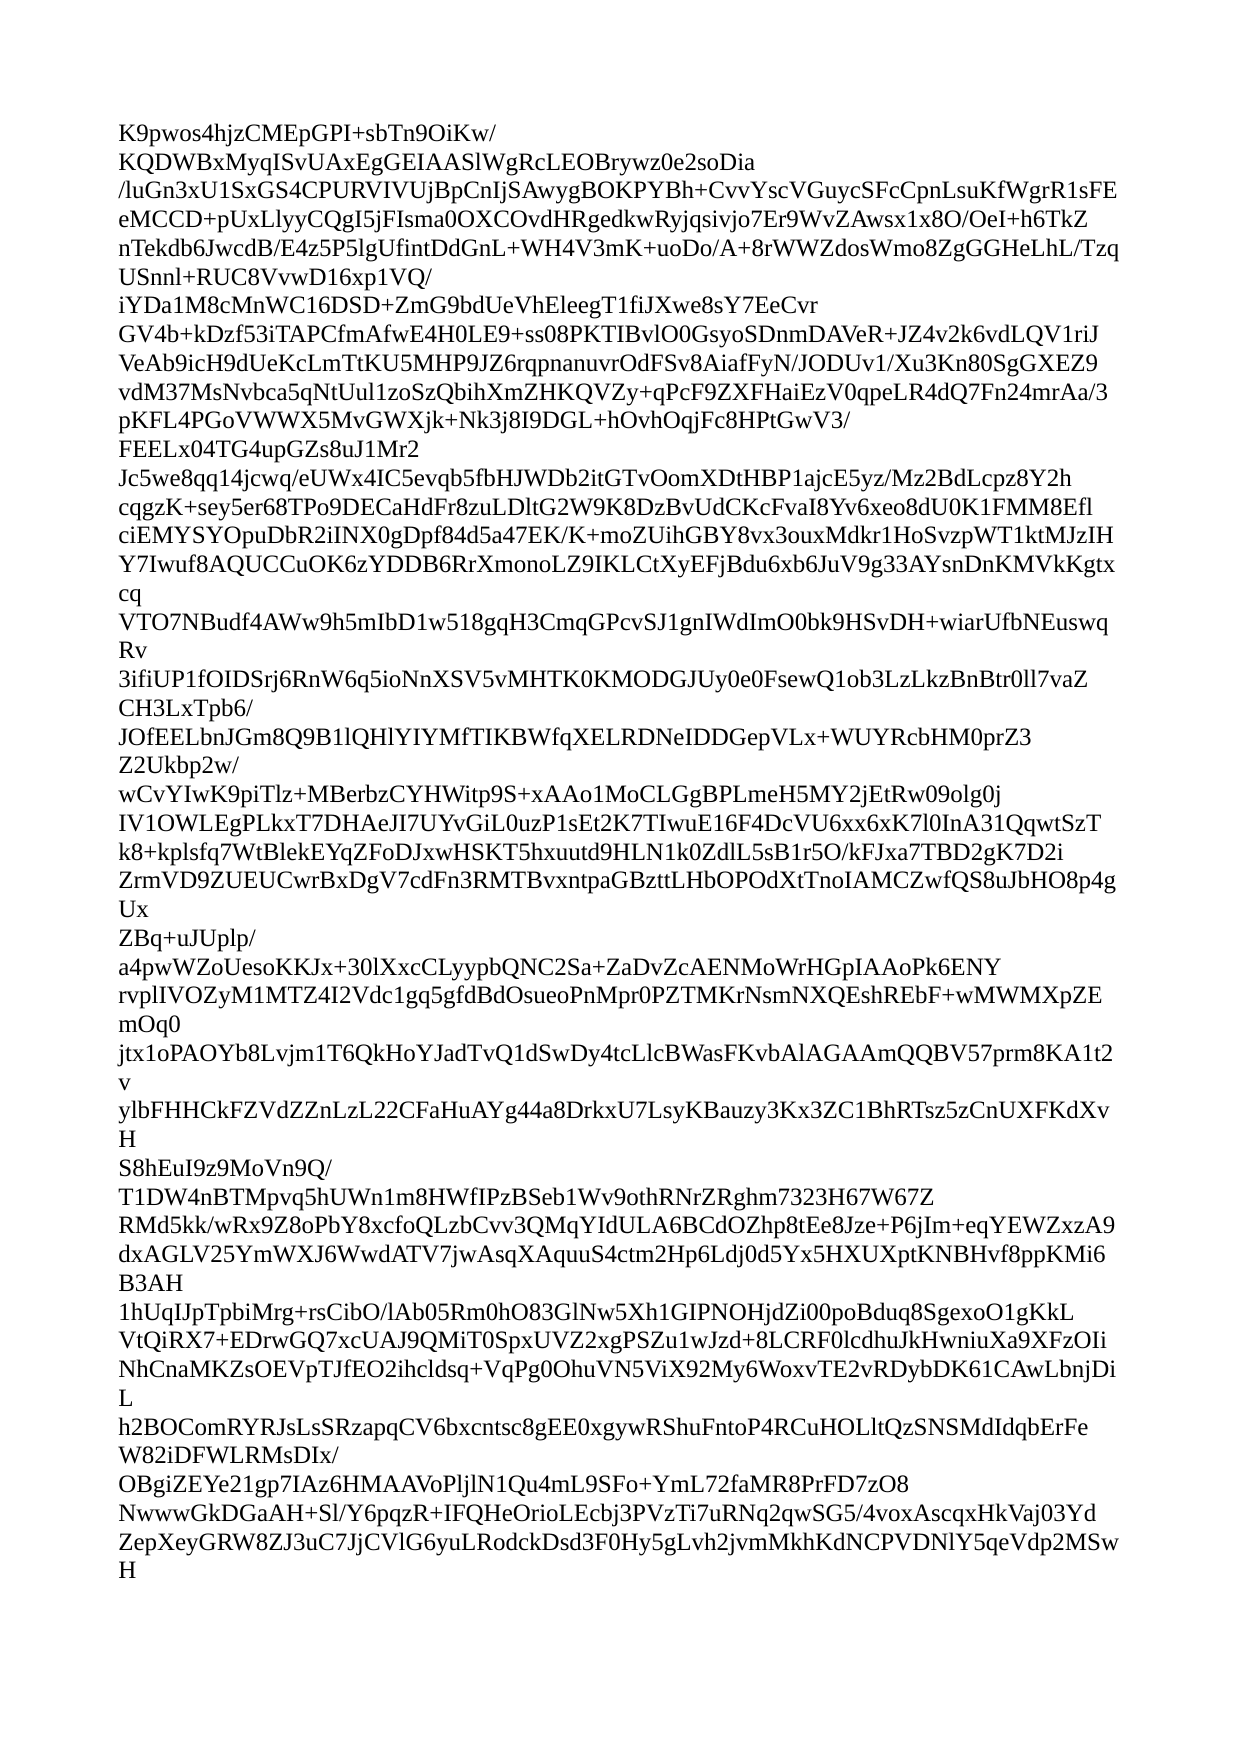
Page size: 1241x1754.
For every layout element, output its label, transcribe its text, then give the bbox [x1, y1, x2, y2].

text ylbFHHCkFZVdZZnLzL22CFaHuAYg44a8DrkxU7LsyKBauzy3Kx3ZC1BhRTsz5zCnUXFKdXvH [118, 1096, 1122, 1153]
text nTekdb6JwcdB/E4z5P5lgUfintDdGnL+WH4V3mK+uoDo/A+8rWWZdosWmo8ZgGGHeLhL/Tzq [118, 233, 1122, 262]
text ciEMYSYOpuDbR2iINX0gDpf84d5a47EK/K+moZUihGBY8vx3ouxMdkr1HoSvzpWT1ktMJzIH [118, 521, 1122, 549]
text NhCnaMKZsOEVpTJfEO2ihcldsq+VqPg0OhuVN5ViX92My6WoxvTE2vRDybDK61CAwLbnjDiL [118, 1354, 1122, 1412]
text S8hEuI9z9MoVn9Q/T1DW4nBTMpvq5hUWn1m8HWfIPzBSeb1Wv9othRNrZRghm7323H67W67Z [118, 1153, 1122, 1211]
text GV4b+kDzf53iTAPCfmAfwE4H0LE9+ss08PKTIBvlO0GsyoSDnmDAVeR+JZ4v2k6vdLQV1riJ [118, 319, 1122, 348]
text USnnl+RUC8VvwD16xp1VQ/iYDa1M8cMnWC16DSD+ZmG9bdUeVhEleegT1fiJXwe8sY7EeCvr [118, 262, 1122, 319]
text h2BOComRYRJsLsSRzapqCV6bxcntsc8gEE0xgywRShuFntoP4RCuHOLltQzSNSMdIdqbErFe [118, 1412, 1122, 1441]
text /luGn3xU1SxGS4CPURVIVUjBpCnIjSAwygBOKPYBh+CvvYscVGuycSFcCpnLsuKfWgrR1sFE [118, 176, 1122, 204]
text VTO7NBudf4AWw9h5mIbD1w518gqH3CmqGPcvSJ1gnIWdImO0bk9HSvDH+wiarUfbNEuswqRv [118, 607, 1122, 664]
text dxAGLV25YmWXJ6WwdATV7jwAsqXAquuS4ctm2Hp6Ldj0d5Yx5HXUXptKNBHvf8ppKMi6B3AH [118, 1239, 1122, 1297]
text CH3LxTpb6/JOfEELbnJGm8Q9B1lQHlYIYMfTIKBWfqXELRDNeIDDGepVLx+WUYRcbHM0prZ3 [118, 693, 1122, 751]
text VtQiRX7+EDrwGQ7xcUAJ9QMiT0SpxUVZ2xgPSZu1wJzd+8LCRF0lcdhuJkHwniuXa9XFzOIi [118, 1326, 1122, 1354]
text ZrmVD9ZUEUCwrBxDgV7cdFn3RMTBvxntpaGBzttLHbOPOdXtTnoIAMCZwfQS8uJbHO8p4gUx [118, 866, 1122, 923]
text jtx1oPAOYb8Lvjm1T6QkHoYJadTvQ1dSwDy4tcLlcBWasFKvbAlAGAAmQQBV57prm8KA1t2v [118, 1038, 1122, 1096]
text RMd5kk/wRx9Z8oPbY8xcfoQLzbCvv3QMqYIdULA6BCdOZhp8tEe8Jze+P6jIm+eqYEWZxzA9 [118, 1211, 1122, 1239]
text ZBq+uJUplp/a4pwWZoUesoKKJx+30lXxcCLyypbQNC2Sa+ZaDvZcAENMoWrHGpIAAoPk6ENY [118, 923, 1122, 981]
text k8+kplsfq7WtBlekEYqZFoDJxwHSKT5hxuutd9HLN1k0ZdlL5sB1r5O/kFJxa7TBD2gK7D2i [118, 837, 1122, 866]
text ZepXeyGRW8ZJ3uC7JjCVlG6yuLRodckDsd3F0Hy5gLvh2jvmMkhKdNCPVDNlY5qeVdp2MSwH [118, 1527, 1122, 1584]
text VeAb9icH9dUeKcLmTtKU5MHP9JZ6rqpnanuvrOdFSv8AiafFyN/JODUv1/Xu3Kn80SgGXEZ9 [118, 348, 1122, 377]
text 3ifiUP1fOIDSrj6RnW6q5ioNnXSV5vMHTK0KMODGJUy0e0FsewQ1ob3LzLkzBnBtr0ll7vaZ [118, 664, 1122, 693]
text 1hUqIJpTpbiMrg+rsCibO/lAb05Rm0hO83GlNw5Xh1GIPNOHjdZi00poBduq8SgexoO1gKkL [118, 1297, 1122, 1326]
text cqgzK+sey5er68TPo9DECaHdFr8zuLDltG2W9K8DzBvUdCKcFvaI8Yv6xeo8dU0K1FMM8Efl [118, 492, 1122, 521]
text IV1OWLEgPLkxT7DHAeJI7UYvGiL0uzP1sEt2K7TIwuE16F4DcVU6xx6xK7l0InA31QqwtSzT [118, 808, 1122, 837]
text rvplIVOZyM1MTZ4I2Vdc1gq5gfdBdOsueoPnMpr0PZTMKrNsmNXQEshREbF+wMWMXpZEmOq0 [118, 981, 1122, 1038]
text Y7Iwuf8AQUCCuOK6zYDDB6RrXmonoLZ9IKLCtXyEFjBdu6xb6JuV9g33AYsnDnKMVkKgtxcq [118, 549, 1122, 607]
text vdM37MsNvbca5qNtUul1zoSzQbihXmZHKQVZy+qPcF9ZXFHaiEzV0qpeLR4dQ7Fn24mrAa/3 [118, 377, 1122, 406]
text W82iDFWLRMsDIx/OBgiZEYe21gp7IAz6HMAAVoPljlN1Qu4mL9SFo+YmL72faMR8PrFD7zO8 [118, 1441, 1122, 1498]
text NwwwGkDGaAH+Sl/Y6pqzR+IFQHeOrioLEcbj3PVzTi7uRNq2qwSG5/4voxAscqxHkVaj03Yd [118, 1498, 1122, 1527]
text K9pwos4hjzCMEpGPI+sbTn9OiKw/KQDWBxMyqISvUAxEgGEIAASlWgRcLEOBrywz0e2soDia [118, 118, 1122, 176]
text Z2Ukbp2w/wCvYIwK9piTlz+MBerbzCYHWitp9S+xAAo1MoCLGgBPLmeH5MY2jEtRw09olg0j [118, 751, 1122, 808]
text Jc5we8qq14jcwq/eUWx4IC5evqb5fbHJWDb2itGTvOomXDtHBP1ajcE5yz/Mz2BdLcpz8Y2h [118, 463, 1122, 492]
text pKFL4PGoVWWX5MvGWXjk+Nk3j8I9DGL+hOvhOqjFc8HPtGwV3/FEELx04TG4upGZs8uJ1Mr2 [118, 406, 1122, 463]
text eMCCD+pUxLlyyCQgI5jFIsma0OXCOvdHRgedkwRyjqsivjo7Er9WvZAwsx1x8O/OeI+h6TkZ [118, 204, 1122, 233]
